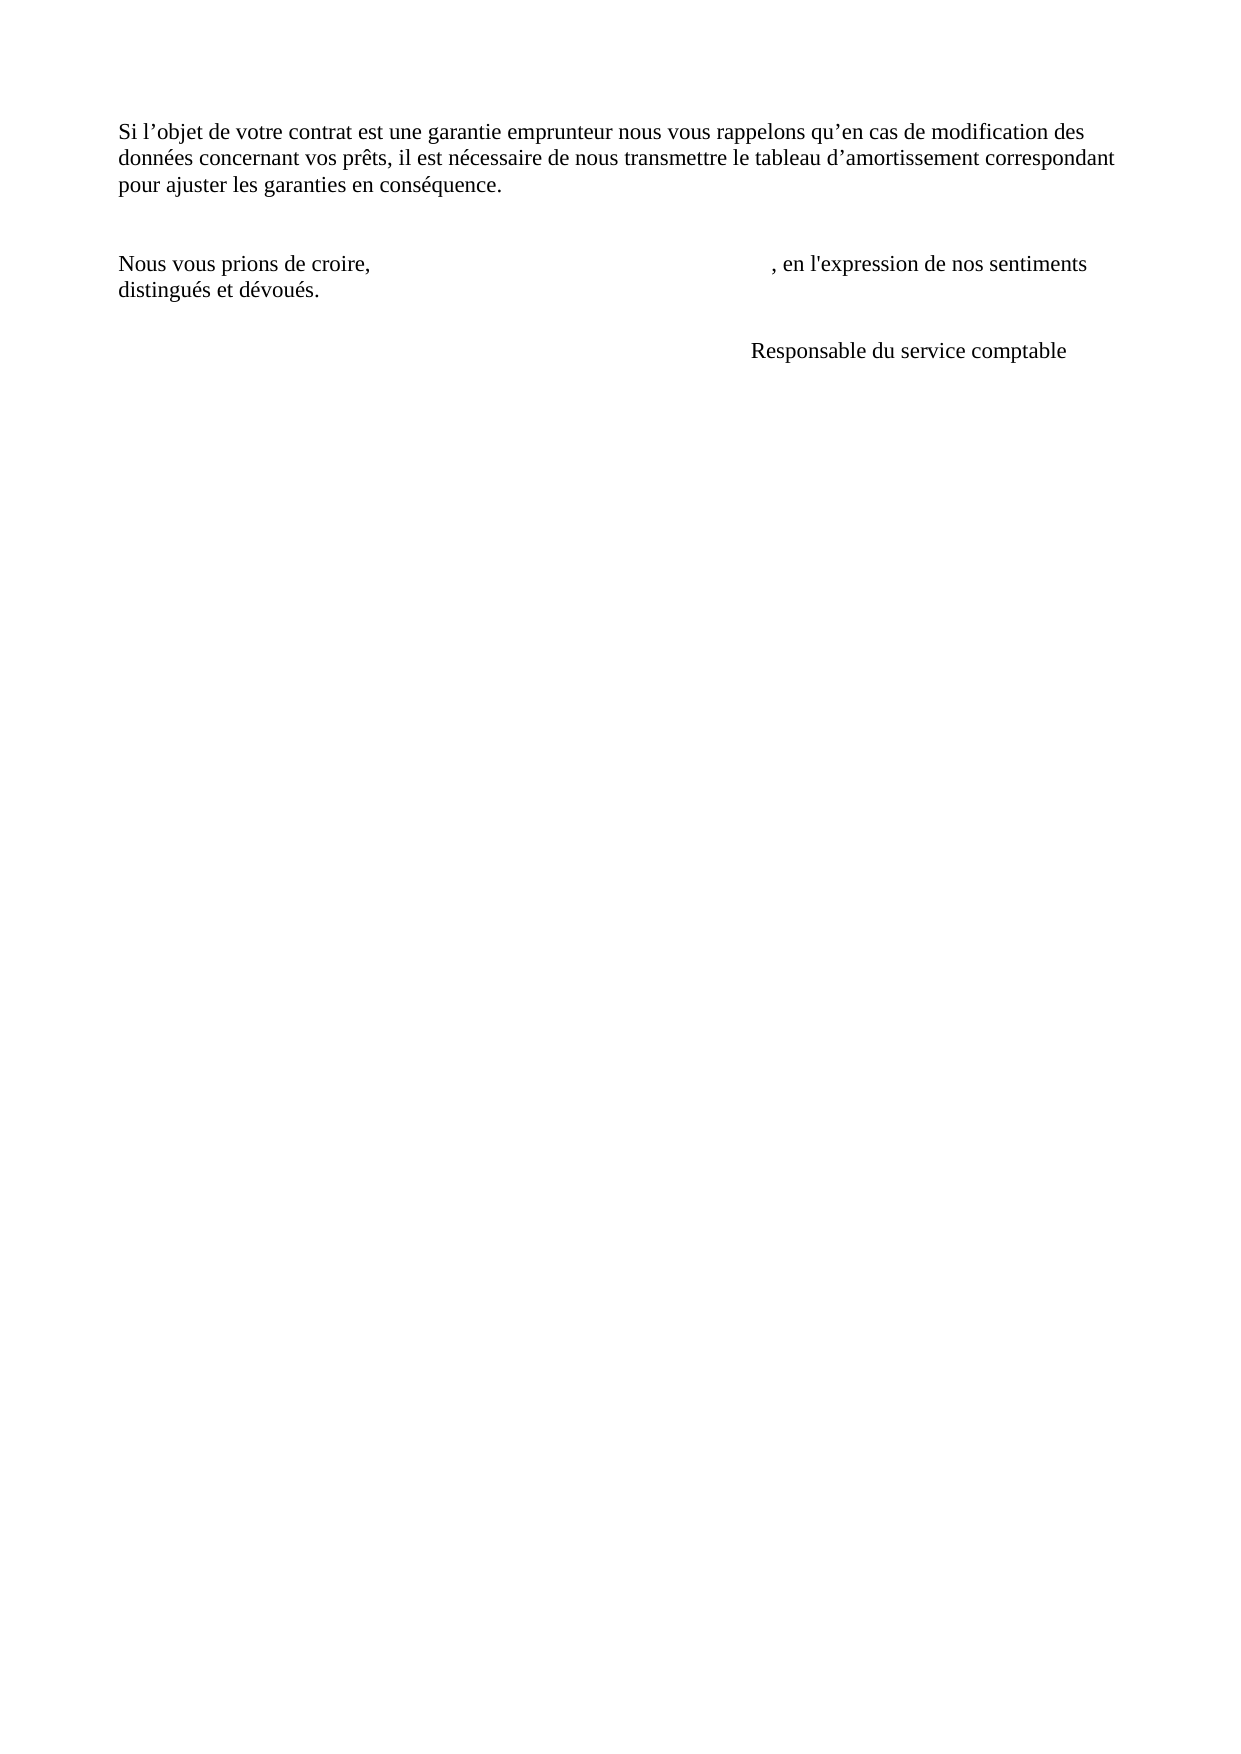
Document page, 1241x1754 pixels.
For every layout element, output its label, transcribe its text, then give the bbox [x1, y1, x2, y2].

text Si l’objet de votre contrat est une garantie emprunteur nous vous rappelons qu’en cas de modification des données concernant vos prêts, il est nécessaire de nous transmettre le tableau d’amortissement correspondant pour ajuster les garanties en conséquence. [118, 118, 1122, 197]
text </if> [118, 197, 1122, 223]
text Responsable du service comptable [118, 334, 1122, 365]
text </for> [118, 223, 1122, 250]
text </for> [118, 391, 1122, 416]
text Nous vous prions de croire, <dunning.party.long_gender_string>, en l'expression de nos sentiments distingués et dévoués. [118, 250, 1122, 303]
